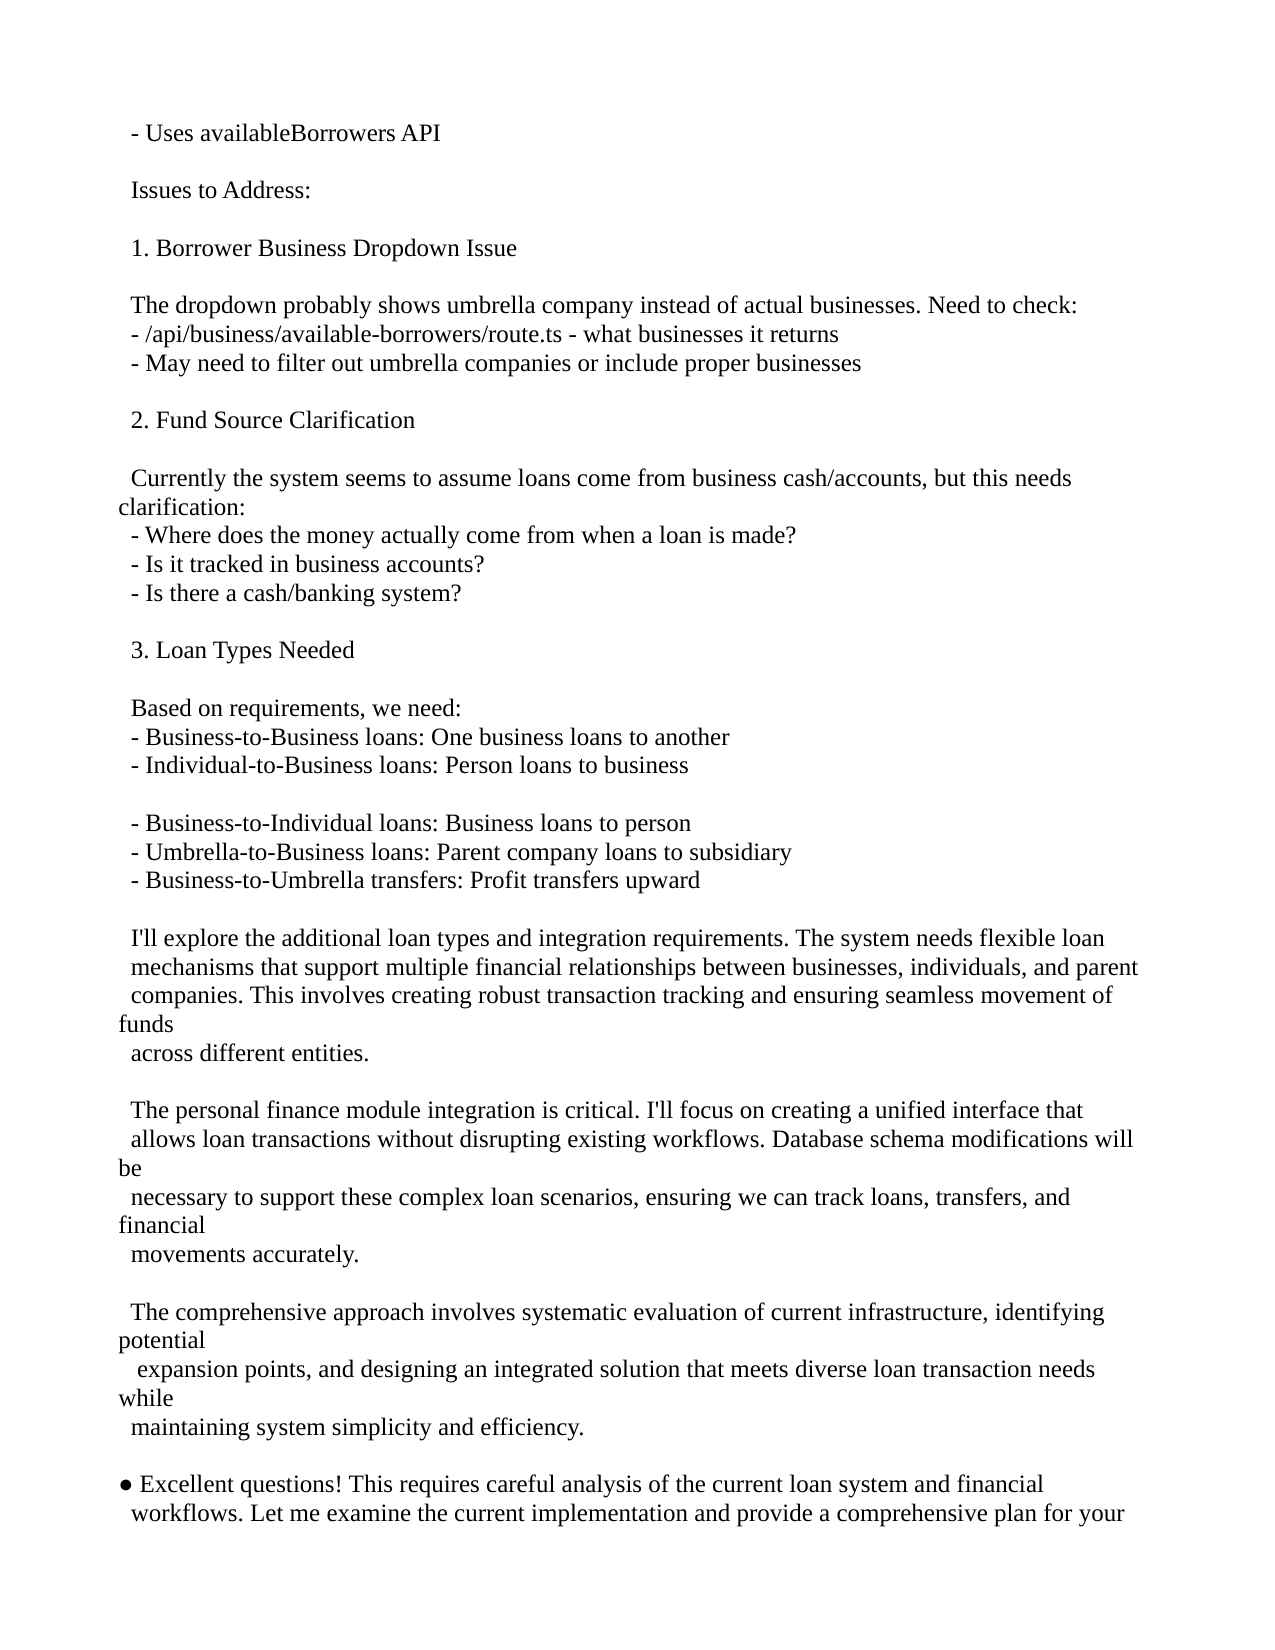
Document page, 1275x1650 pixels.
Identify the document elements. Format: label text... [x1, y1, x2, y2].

text Issues to Address: [118, 176, 1157, 204]
text maintaining system simplicity and efficiency. [118, 1412, 1157, 1441]
text necessary to support these complex loan scenarios, ensuring we can track loans, transfers, and financial [118, 1182, 1157, 1239]
text 3. Loan Types Needed [118, 636, 1157, 664]
text expansion points, and designing an integrated solution that meets diverse loan transaction needs while [118, 1354, 1157, 1412]
text I'll explore the additional loan types and integration requirements. The system needs flexible loan [118, 923, 1157, 952]
text - Is there a cash/banking system? [118, 578, 1157, 607]
text Based on requirements, we need: [118, 693, 1157, 722]
text - Individual-to-Business loans: Person loans to business [118, 751, 1157, 779]
text mechanisms that support multiple financial relationships between businesses, individuals, and parent [118, 952, 1157, 981]
text movements accurately. [118, 1239, 1157, 1268]
text - /api/business/available-borrowers/route.ts - what businesses it returns [118, 319, 1157, 348]
text - Uses availableBorrowers API [118, 118, 1157, 147]
text companies. This involves creating robust transaction tracking and ensuring seamless movement of funds [118, 981, 1157, 1038]
text 2. Fund Source Clarification [118, 406, 1157, 434]
text across different entities. [118, 1038, 1157, 1067]
text 1. Borrower Business Dropdown Issue [118, 233, 1157, 262]
text - Umbrella-to-Business loans: Parent company loans to subsidiary [118, 837, 1157, 866]
text ● Excellent questions! This requires careful analysis of the current loan system and financial [118, 1469, 1157, 1498]
text The comprehensive approach involves systematic evaluation of current infrastructure, identifying potential [118, 1297, 1157, 1354]
text - Business-to-Umbrella transfers: Profit transfers upward [118, 866, 1157, 894]
text - Where does the money actually come from when a loan is made? [118, 521, 1157, 549]
text The dropdown probably shows umbrella company instead of actual businesses. Need to check: [118, 291, 1157, 319]
text - Business-to-Individual loans: Business loans to person [118, 808, 1157, 837]
text - May need to filter out umbrella companies or include proper businesses [118, 348, 1157, 377]
text The personal finance module integration is critical. I'll focus on creating a unified interface that [118, 1096, 1157, 1124]
text - Is it tracked in business accounts? [118, 549, 1157, 578]
text workflows. Let me examine the current implementation and provide a comprehensive plan for your [118, 1498, 1157, 1527]
text allows loan transactions without disrupting existing workflows. Database schema modifications will be [118, 1124, 1157, 1182]
text Currently the system seems to assume loans come from business cash/accounts, but this needs clarification: [118, 463, 1157, 521]
text - Business-to-Business loans: One business loans to another [118, 722, 1157, 751]
